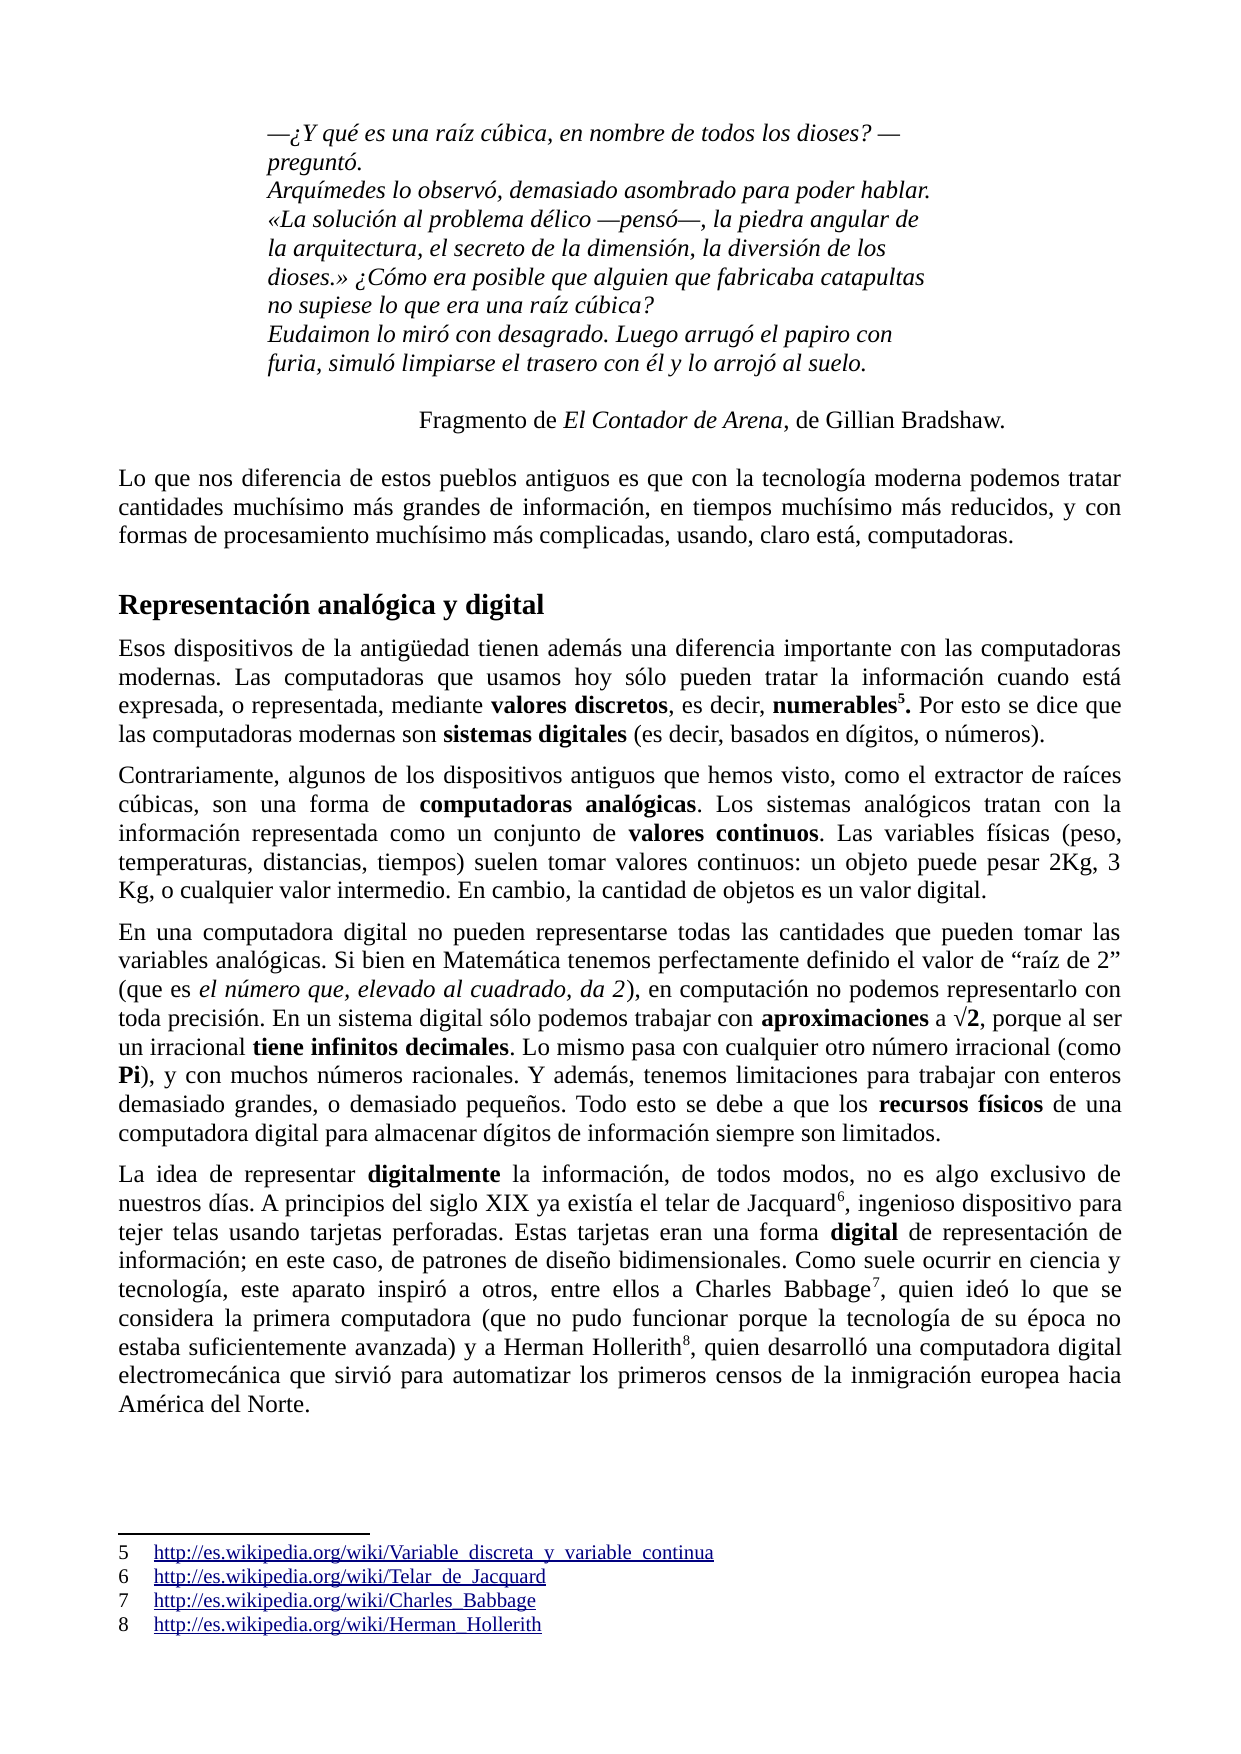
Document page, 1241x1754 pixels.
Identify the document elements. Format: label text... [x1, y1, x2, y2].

text Esos dispositivos de la antigüedad tienen además una diferencia importante con las computadoras modernas. Las computadoras que usamos hoy sólo pueden tratar la información cuando está expresada, o representada, mediante valores discretos, es decir, numerables. Por esto se dice que las computadoras modernas son sistemas digitales (es decir, basados en dígitos, o números). [118, 633, 1122, 748]
text La idea de representar digitalmente la información, de todos modos, no es algo exclusivo de nuestros días. A principios del siglo XIX ya existía el telar de Jacquard, ingenioso dispositivo para tejer telas usando tarjetas perforadas. Estas tarjetas eran una forma digital de representación de información; en este caso, de patrones de diseño bidimensionales. Como suele ocurrir en ciencia y tecnología, este aparato inspiró a otros, entre ellos a Charles Babbage, quien ideó lo que se considera la primera computadora (que no pudo funcionar porque la tecnología de su época no estaba suficientemente avanzada) y a Herman Hollerith, quien desarrolló una computadora digital electromecánica que sirvió para automatizar los primeros censos de la inmigración europea hacia América del Norte. [118, 1159, 1122, 1418]
text http://es.wikipedia.org/wiki/Variable_discreta_y_variable_continua [118, 1539, 1122, 1564]
text http://es.wikipedia.org/wiki/Telar_de_Jacquard [118, 1564, 1122, 1588]
text En una computadora digital no pueden representarse todas las cantidades que pueden tomar las variables analógicas. Si bien en Matemática tenemos perfectamente definido el valor de “raíz de 2” (que es el número que, elevado al cuadrado, da 2), en computación no podemos representarlo con toda precisión. En un sistema digital sólo podemos trabajar con aproximaciones a √2, porque al ser un irracional tiene infinitos decimales. Lo mismo pasa con cualquier otro número irracional (como Pi), y con muchos números racionales. Y además, tenemos limitaciones para trabajar con enteros demasiado grandes, o demasiado pequeños. Todo esto se debe a que los recursos físicos de una computadora digital para almacenar dígitos de información siempre son limitados. [118, 917, 1122, 1147]
text http://es.wikipedia.org/wiki/Herman_Hollerith [118, 1612, 1122, 1636]
text Contrariamente, algunos de los dispositivos antiguos que hemos visto, como el extractor de raíces cúbicas, son una forma de computadoras analógicas. Los sistemas analógicos tratan con la información representada como un conjunto de valores continuos. Las variables físicas (peso, temperaturas, distancias, tiempos) suelen tomar valores continuos: un objeto puede pesar 2Kg, 3 Kg, o cualquier valor intermedio. En cambio, la cantidad de objetos es un valor digital. [118, 760, 1122, 904]
text —¿Y qué es una raíz cúbica, en nombre de todos los dioses? —preguntó. Arquímedes lo observó, demasiado asombrado para poder hablar. «La solución al problema délico —pensó—, la piedra angular de la arquitectura, el secreto de la dimensión, la diversión de los dioses.» ¿Cómo era posible que alguien que fabricaba catapultas no supiese lo que era una raíz cúbica? Eudaimon lo miró con desagrado. Luego arrugó el papiro con furia, simuló limpiarse el trasero con él y lo arrojó al suelo. [267, 118, 946, 377]
subtitle Representación analógica y digital [118, 587, 1122, 620]
text Fragmento de El Contador de Arena, de Gillian Bradshaw. [118, 406, 1006, 434]
text http://es.wikipedia.org/wiki/Charles_Babbage [118, 1588, 1122, 1612]
text Lo que nos diferencia de estos pueblos antiguos es que con la tecnología moderna podemos tratar cantidades muchísimo más grandes de información, en tiempos muchísimo más reducidos, y con formas de procesamiento muchísimo más complicadas, usando, claro está, computadoras. [118, 463, 1122, 549]
